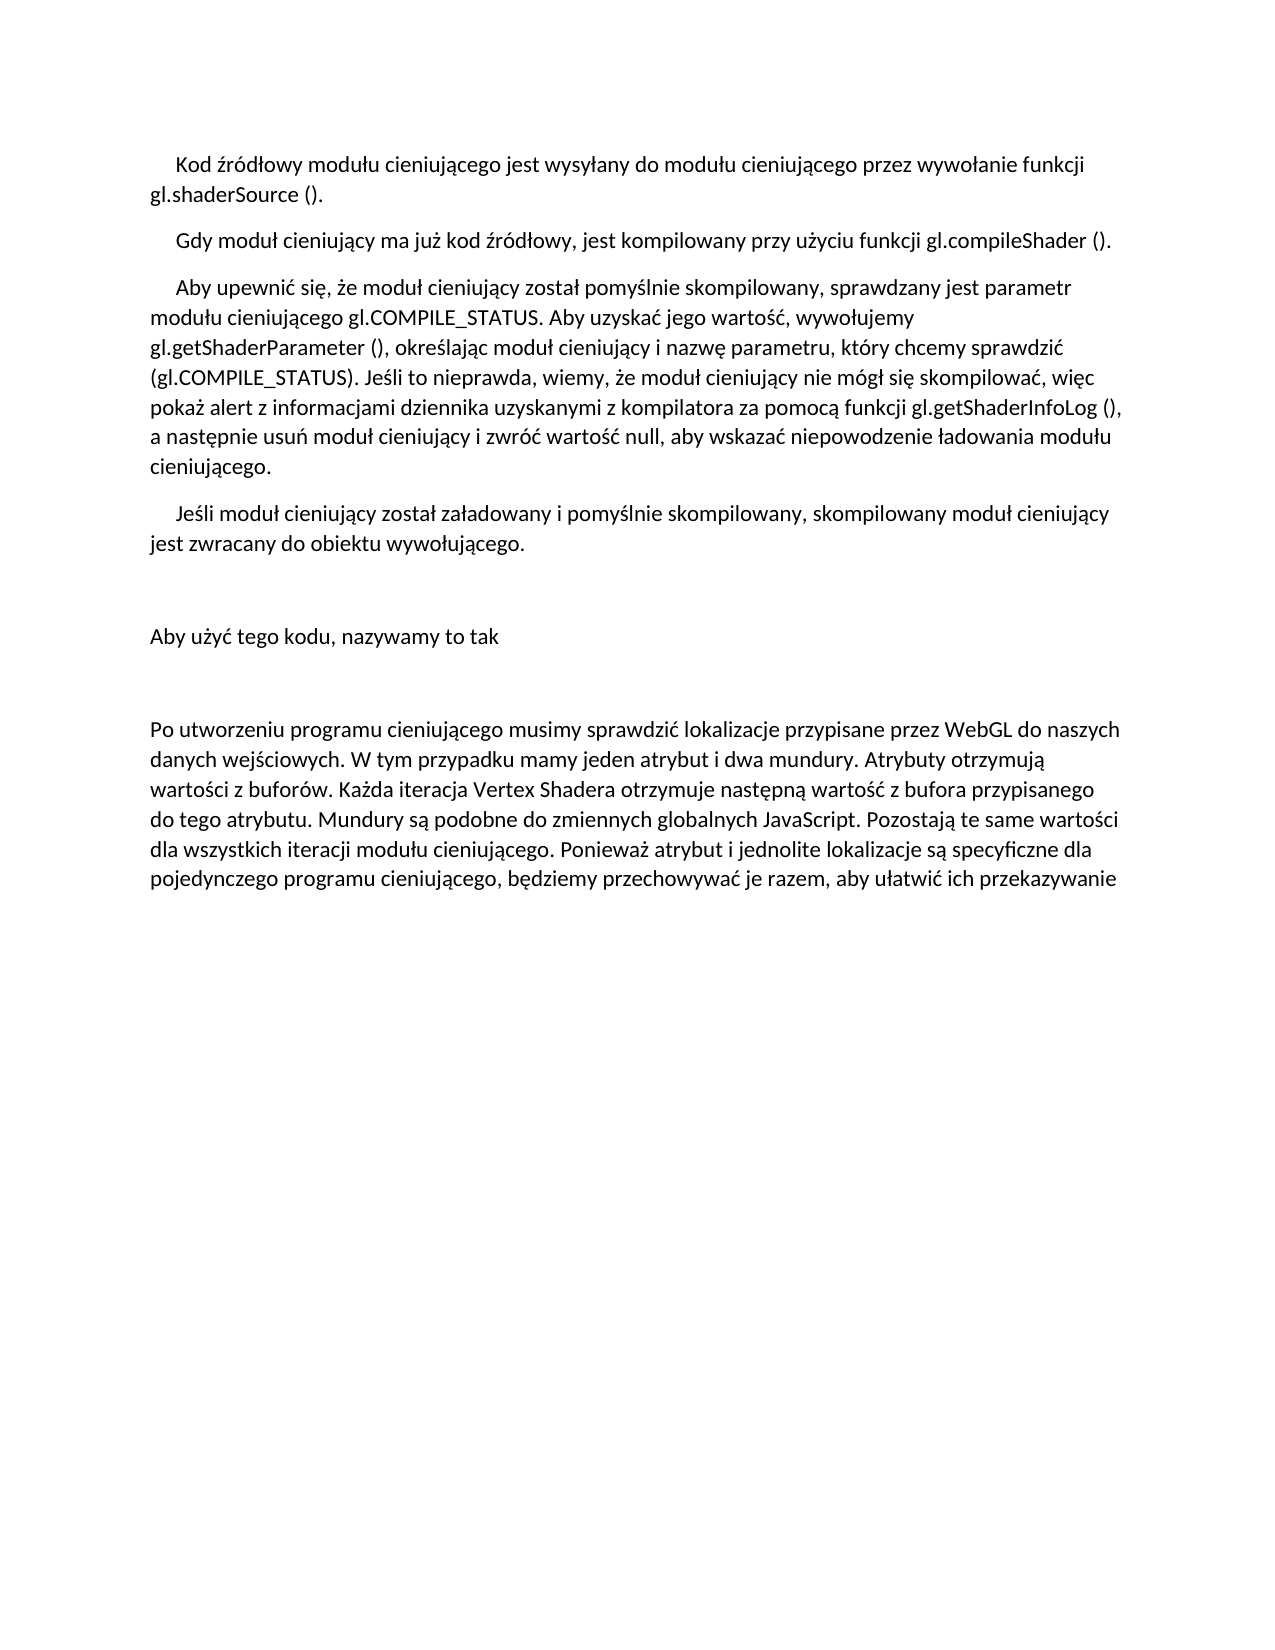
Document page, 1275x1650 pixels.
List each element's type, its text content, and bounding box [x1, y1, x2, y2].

text Jeśli moduł cieniujący został załadowany i pomyślnie skompilowany, skompilowany moduł cieniujący jest zwracany do obiektu wywołującego. [150, 499, 1125, 557]
text Aby upewnić się, że moduł cieniujący został pomyślnie skompilowany, sprawdzany jest parametr modułu cieniującego gl.COMPILE_STATUS. Aby uzyskać jego wartość, wywołujemy gl.getShaderParameter (), określając moduł cieniujący i nazwę parametru, który chcemy sprawdzić (gl.COMPILE_STATUS). Jeśli to nieprawda, wiemy, że moduł cieniujący nie mógł się skompilować, więc pokaż alert z informacjami dziennika uzyskanymi z kompilatora za pomocą funkcji gl.getShaderInfoLog (), a następnie usuń moduł cieniujący i zwróć wartość null, aby wskazać niepowodzenie ładowania modułu cieniującego. [150, 273, 1125, 480]
text Aby użyć tego kodu, nazywamy to tak [150, 622, 1125, 650]
text Gdy moduł cieniujący ma już kod źródłowy, jest kompilowany przy użyciu funkcji gl.compileShader (). [150, 226, 1125, 254]
text Kod źródłowy modułu cieniującego jest wysyłany do modułu cieniującego przez wywołanie funkcji gl.shaderSource (). [150, 150, 1125, 208]
text Po utworzeniu programu cieniującego musimy sprawdzić lokalizacje przypisane przez WebGL do naszych danych wejściowych. W tym przypadku mamy jeden atrybut i dwa mundury. Atrybuty otrzymują wartości z buforów. Każda iteracja Vertex Shadera otrzymuje następną wartość z bufora przypisanego do tego atrybutu. Mundury są podobne do zmiennych globalnych JavaScript. Pozostają te same wartości dla wszystkich iteracji modułu cieniującego. Ponieważ atrybut i jednolite lokalizacje są specyficzne dla pojedynczego programu cieniującego, będziemy przechowywać je razem, aby ułatwić ich przekazywanie [150, 715, 1125, 893]
